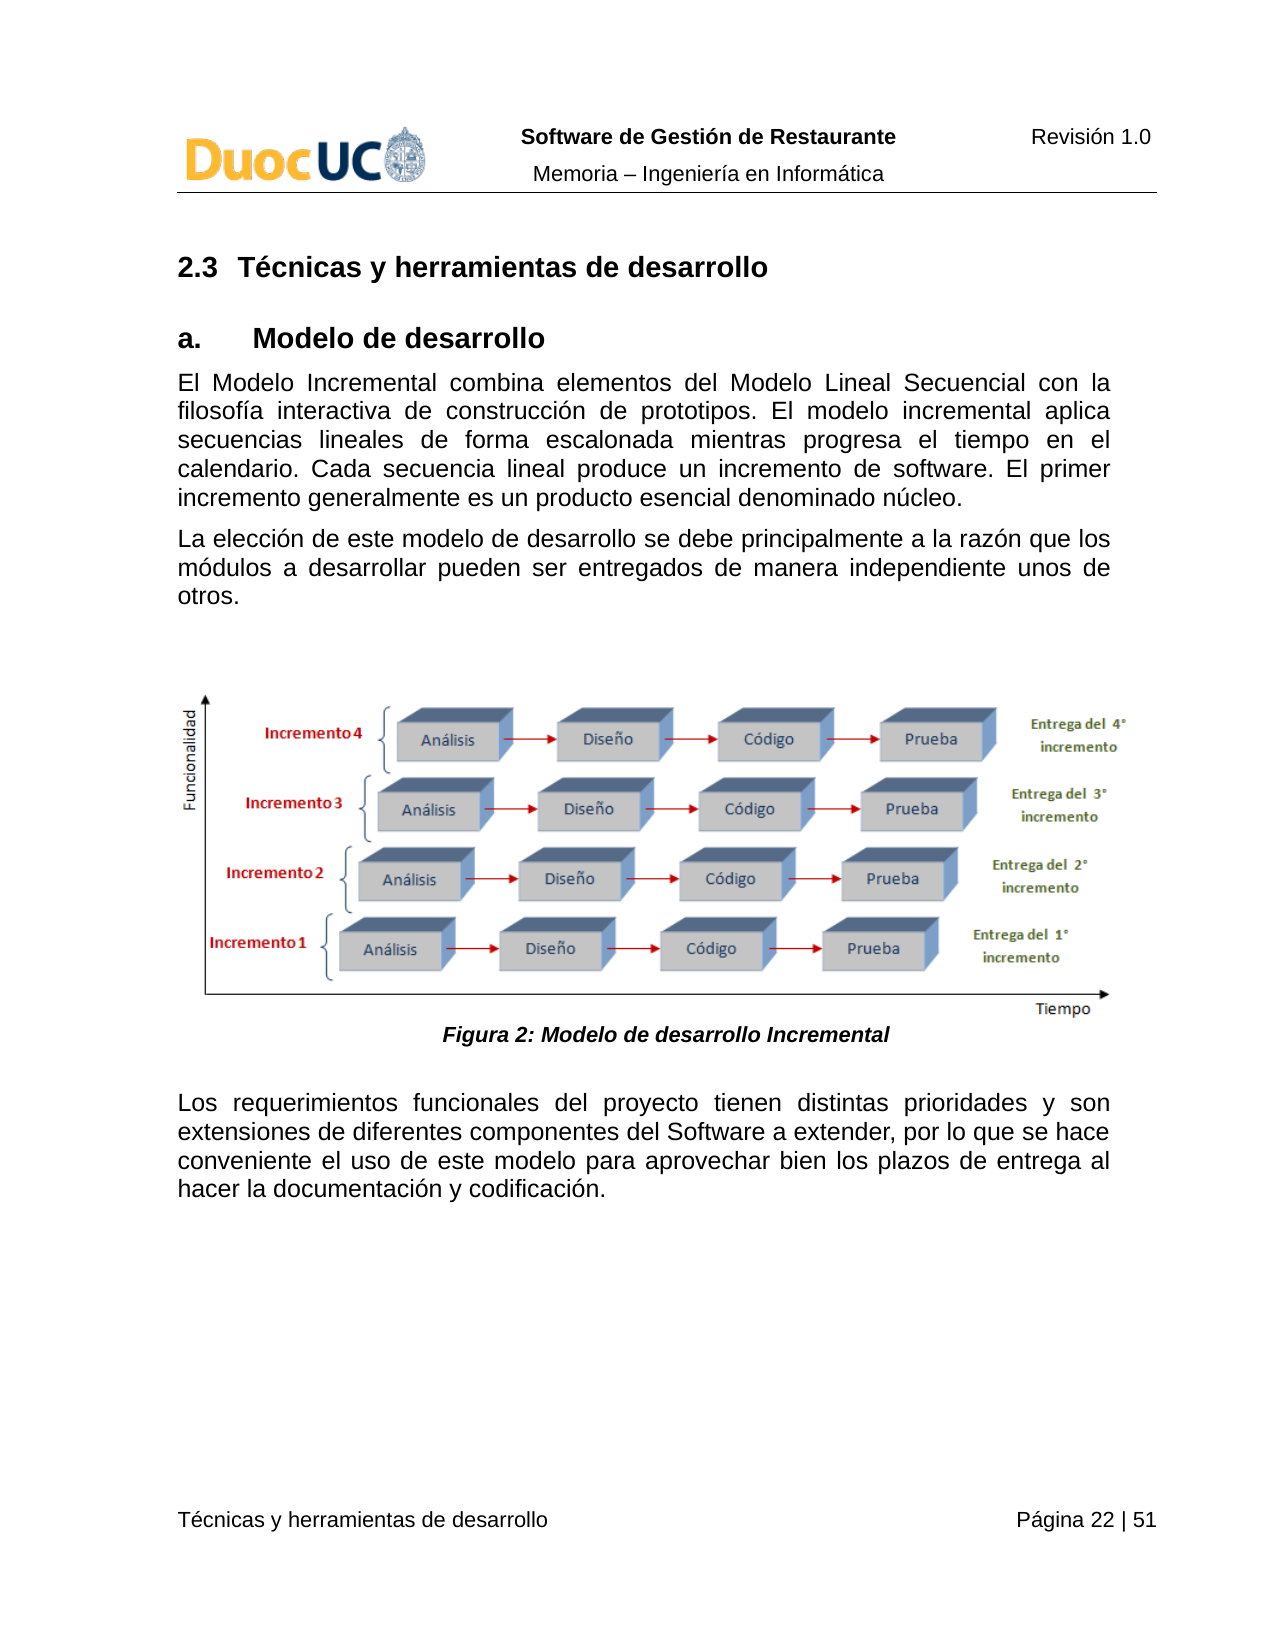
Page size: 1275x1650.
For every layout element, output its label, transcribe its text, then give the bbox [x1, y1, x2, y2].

picture [170, 676, 1150, 1022]
picture [182, 123, 426, 187]
text La elección de este modelo de desarrollo se debe principalmente a la razón que los módulos a desarrollar pueden ser entregados de manera independiente unos de otros. [177, 524, 1112, 610]
subtitle Técnicas y herramientas de desarrollo [177, 251, 1157, 284]
text Figura 2: Modelo de desarrollo Incremental [170, 676, 1164, 1047]
text Los requerimientos funcionales del proyecto tienen distintas prioridades y son extensiones de diferentes componentes del Software a extender, por lo que se hace conveniente el uso de este modelo para aprovechar bien los plazos de entrega al hacer la documentación y codificación. [177, 1088, 1112, 1203]
subtitle Modelo de desarrollo [177, 322, 1157, 355]
text El Modelo Incremental combina elementos del Modelo Lineal Secuencial con la filosofía interactiva de construcción de prototipos. El modelo incremental aplica secuencias lineales de forma escalonada mientras progresa el tiempo en el calendario. Cada secuencia lineal produce un incremento de software. El primer incremento generalmente es un producto esencial denominado núcleo. [177, 368, 1112, 511]
